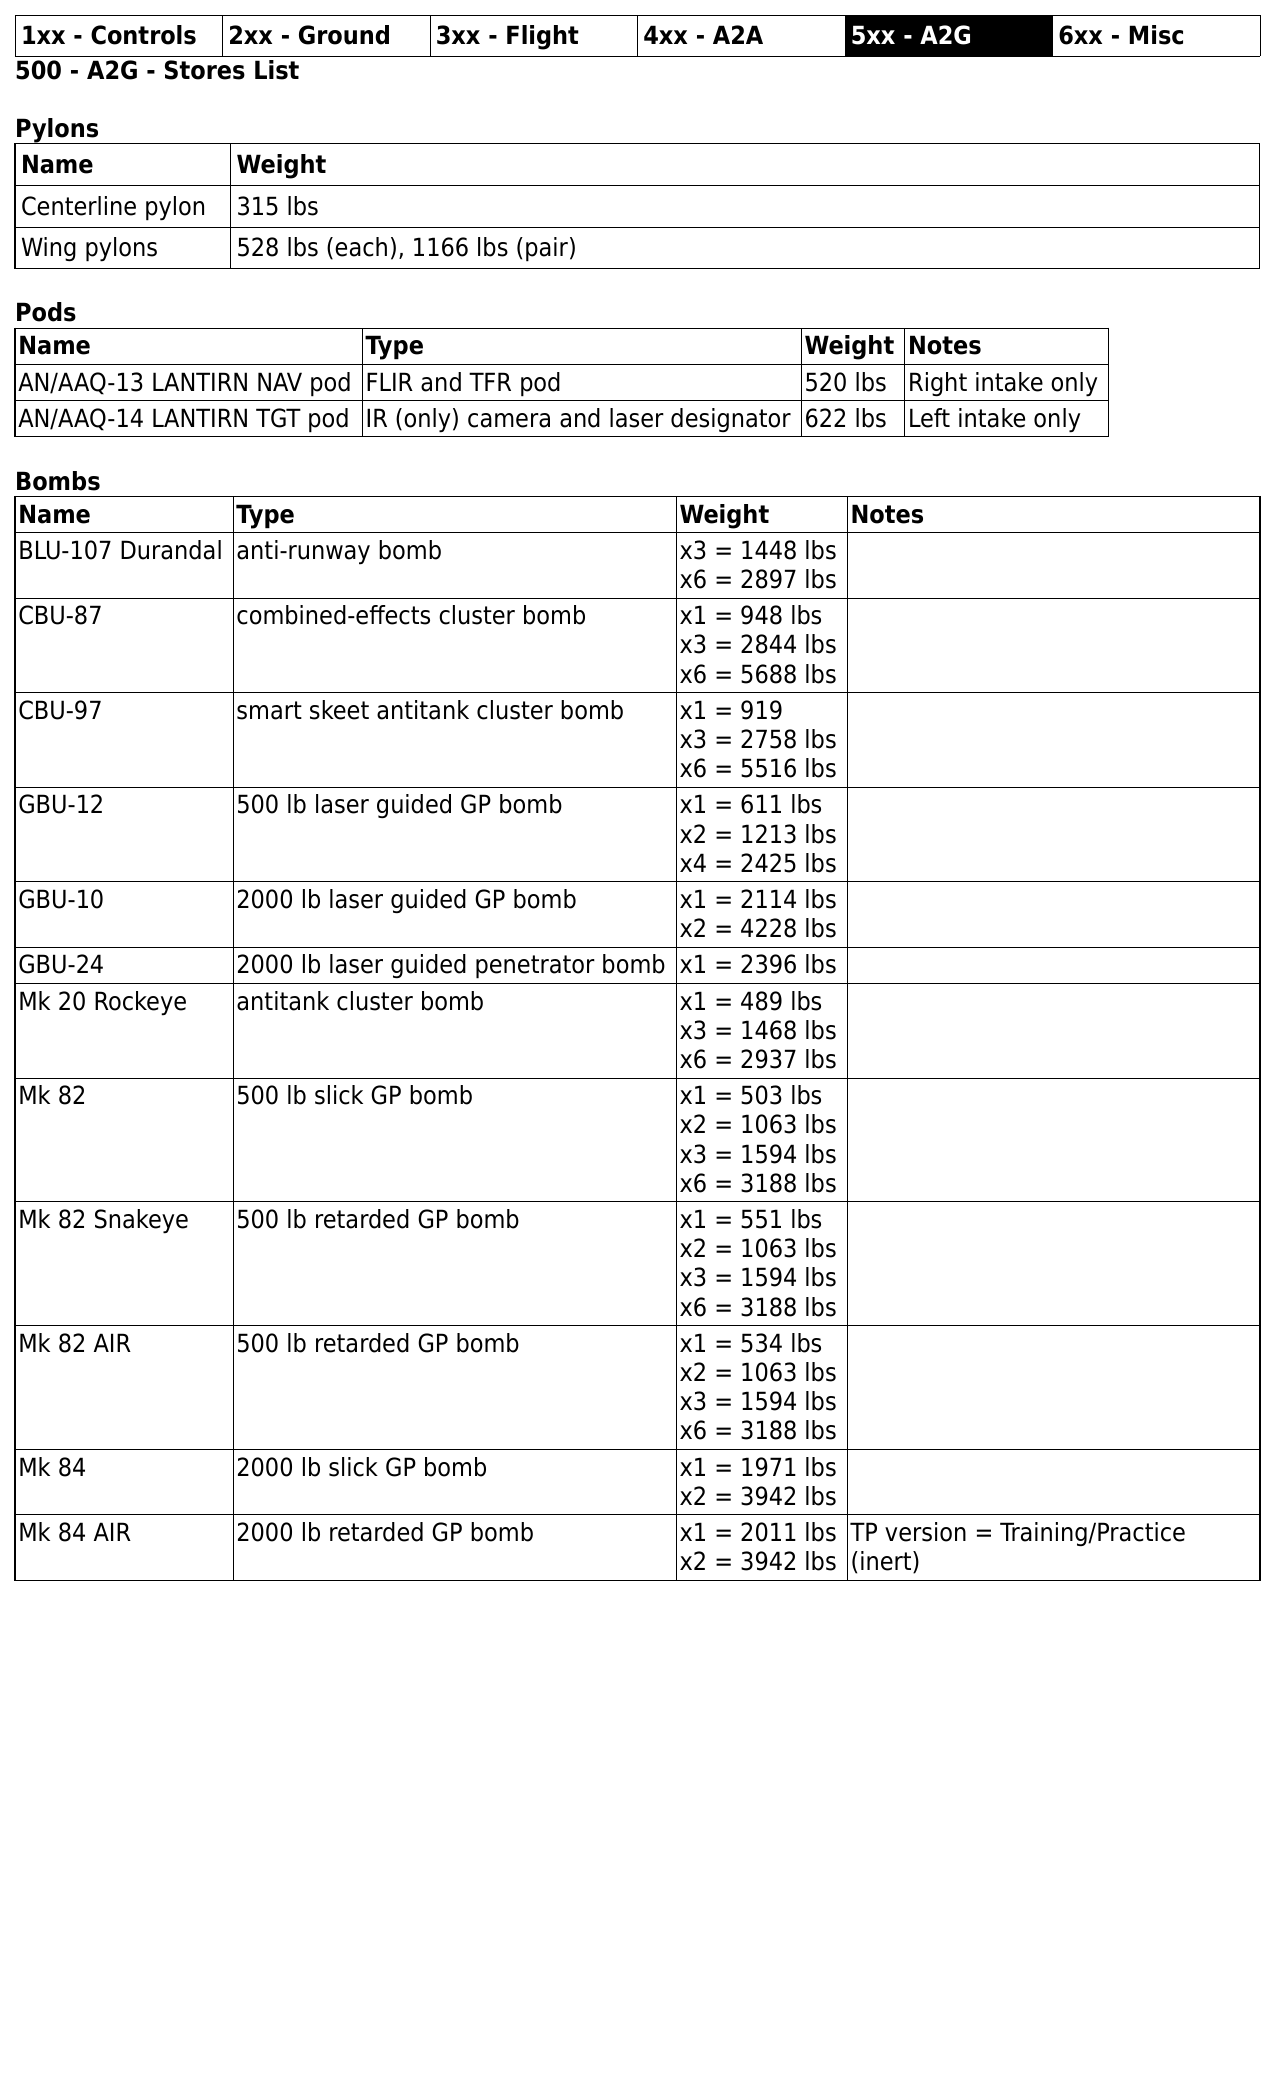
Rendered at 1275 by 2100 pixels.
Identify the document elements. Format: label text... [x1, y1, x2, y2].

table_cell CBU-97 [16, 693, 233, 787]
table_cell x1 = 2011 lbs x2 = 3942 lbs [677, 1515, 847, 1579]
table_cell x1 = 948 lbs x3 = 2844 lbs x6 = 5688 lbs [677, 599, 847, 692]
table_cell x1 = 1971 lbs x2 = 3942 lbs [677, 1450, 847, 1514]
table_cell 2000 lb laser guided penetrator bomb [234, 948, 676, 983]
table_header Weight [231, 144, 1259, 185]
table_cell BLU-107 Durandal [16, 533, 233, 597]
table_header 2xx - Ground [223, 16, 430, 56]
table_cell AN/AAQ-14 LANTIRN TGT pod [16, 401, 362, 436]
table_cell x1 = 551 lbs x2 = 1063 lbs x3 = 1594 lbs x6 = 3188 lbs [677, 1202, 847, 1325]
table_cell [848, 1202, 1259, 1325]
text Pods [15, 298, 1260, 328]
table_cell 500 lb laser guided GP bomb [234, 788, 676, 881]
table_cell GBU-12 [16, 788, 233, 881]
table_header Weight [677, 497, 847, 532]
table_header Name [16, 497, 233, 532]
table_header Notes [848, 497, 1259, 532]
table_cell Mk 82 Snakeye [16, 1202, 233, 1325]
table_header Name [16, 144, 230, 185]
table_cell Mk 82 [16, 1079, 233, 1201]
table_cell AN/AAQ-13 LANTIRN NAV pod [16, 365, 362, 400]
table_header 3xx - Flight [431, 16, 637, 56]
table_cell IR (only) camera and laser designator [363, 401, 801, 436]
table_header Notes [905, 329, 1108, 364]
table_cell x1 = 503 lbs x2 = 1063 lbs x3 = 1594 lbs x6 = 3188 lbs [677, 1079, 847, 1201]
table_cell 2000 lb slick GP bomb [234, 1450, 676, 1514]
table_header 1xx - Controls [16, 16, 222, 56]
table_header 5xx - A2G [846, 16, 1052, 56]
table_cell combined-effects cluster bomb [234, 599, 676, 692]
table_header Type [234, 497, 676, 532]
table_cell [848, 882, 1259, 947]
table_cell 500 lb retarded GP bomb [234, 1326, 676, 1449]
table_cell Mk 84 [16, 1450, 233, 1514]
table_header 6xx - Misc [1053, 16, 1260, 56]
table_cell 500 lb slick GP bomb [234, 1079, 676, 1201]
table_cell 2000 lb laser guided GP bomb [234, 882, 676, 947]
table_header Type [363, 329, 801, 364]
table_cell x1 = 611 lbs x2 = 1213 lbs x4 = 2425 lbs [677, 788, 847, 881]
table_cell antitank cluster bomb [234, 984, 676, 1077]
table_cell smart skeet antitank cluster bomb [234, 693, 676, 787]
table_cell [848, 1079, 1259, 1201]
table_cell 500 lb retarded GP bomb [234, 1202, 676, 1325]
table_cell TP version = Training/Practice (inert) [848, 1515, 1259, 1579]
table_cell [848, 948, 1259, 983]
table_cell Wing pylons [16, 228, 230, 268]
table_cell 520 lbs [802, 365, 904, 400]
table_cell Left intake only [905, 401, 1108, 436]
table_cell Mk 20 Rockeye [16, 984, 233, 1077]
table_cell Centerline pylon [16, 186, 230, 227]
table_header Weight [802, 329, 904, 364]
table_cell Right intake only [905, 365, 1108, 400]
table_cell Mk 82 AIR [16, 1326, 233, 1449]
table_cell 622 lbs [802, 401, 904, 436]
table_cell 2000 lb retarded GP bomb [234, 1515, 676, 1579]
table_cell [848, 693, 1259, 787]
table_header 4xx - A2A [638, 16, 845, 56]
table_cell x1 = 2114 lbs x2 = 4228 lbs [677, 882, 847, 947]
table_cell x1 = 534 lbs x2 = 1063 lbs x3 = 1594 lbs x6 = 3188 lbs [677, 1326, 847, 1449]
table_cell [848, 788, 1259, 881]
text Bombs [15, 467, 1260, 496]
text 500 - A2G - Stores List [15, 57, 1260, 85]
table_cell GBU-24 [16, 948, 233, 983]
table_cell FLIR and TFR pod [363, 365, 801, 400]
table_cell x1 = 2396 lbs [677, 948, 847, 983]
table_header Name [16, 329, 362, 364]
table_cell [848, 533, 1259, 597]
table_cell [848, 984, 1259, 1077]
table_cell 315 lbs [231, 186, 1259, 227]
table_cell 528 lbs (each), 1166 lbs (pair) [231, 228, 1259, 268]
text Pylons [15, 114, 1260, 143]
table_cell GBU-10 [16, 882, 233, 947]
table_cell [848, 599, 1259, 692]
table_cell anti-runway bomb [234, 533, 676, 597]
table_cell [848, 1450, 1259, 1514]
table_cell x1 = 489 lbs x3 = 1468 lbs x6 = 2937 lbs [677, 984, 847, 1077]
table_cell x1 = 919 x3 = 2758 lbs x6 = 5516 lbs [677, 693, 847, 787]
table_cell Mk 84 AIR [16, 1515, 233, 1579]
table_cell [848, 1326, 1259, 1449]
table_cell x3 = 1448 lbs x6 = 2897 lbs [677, 533, 847, 597]
table_cell CBU-87 [16, 599, 233, 692]
